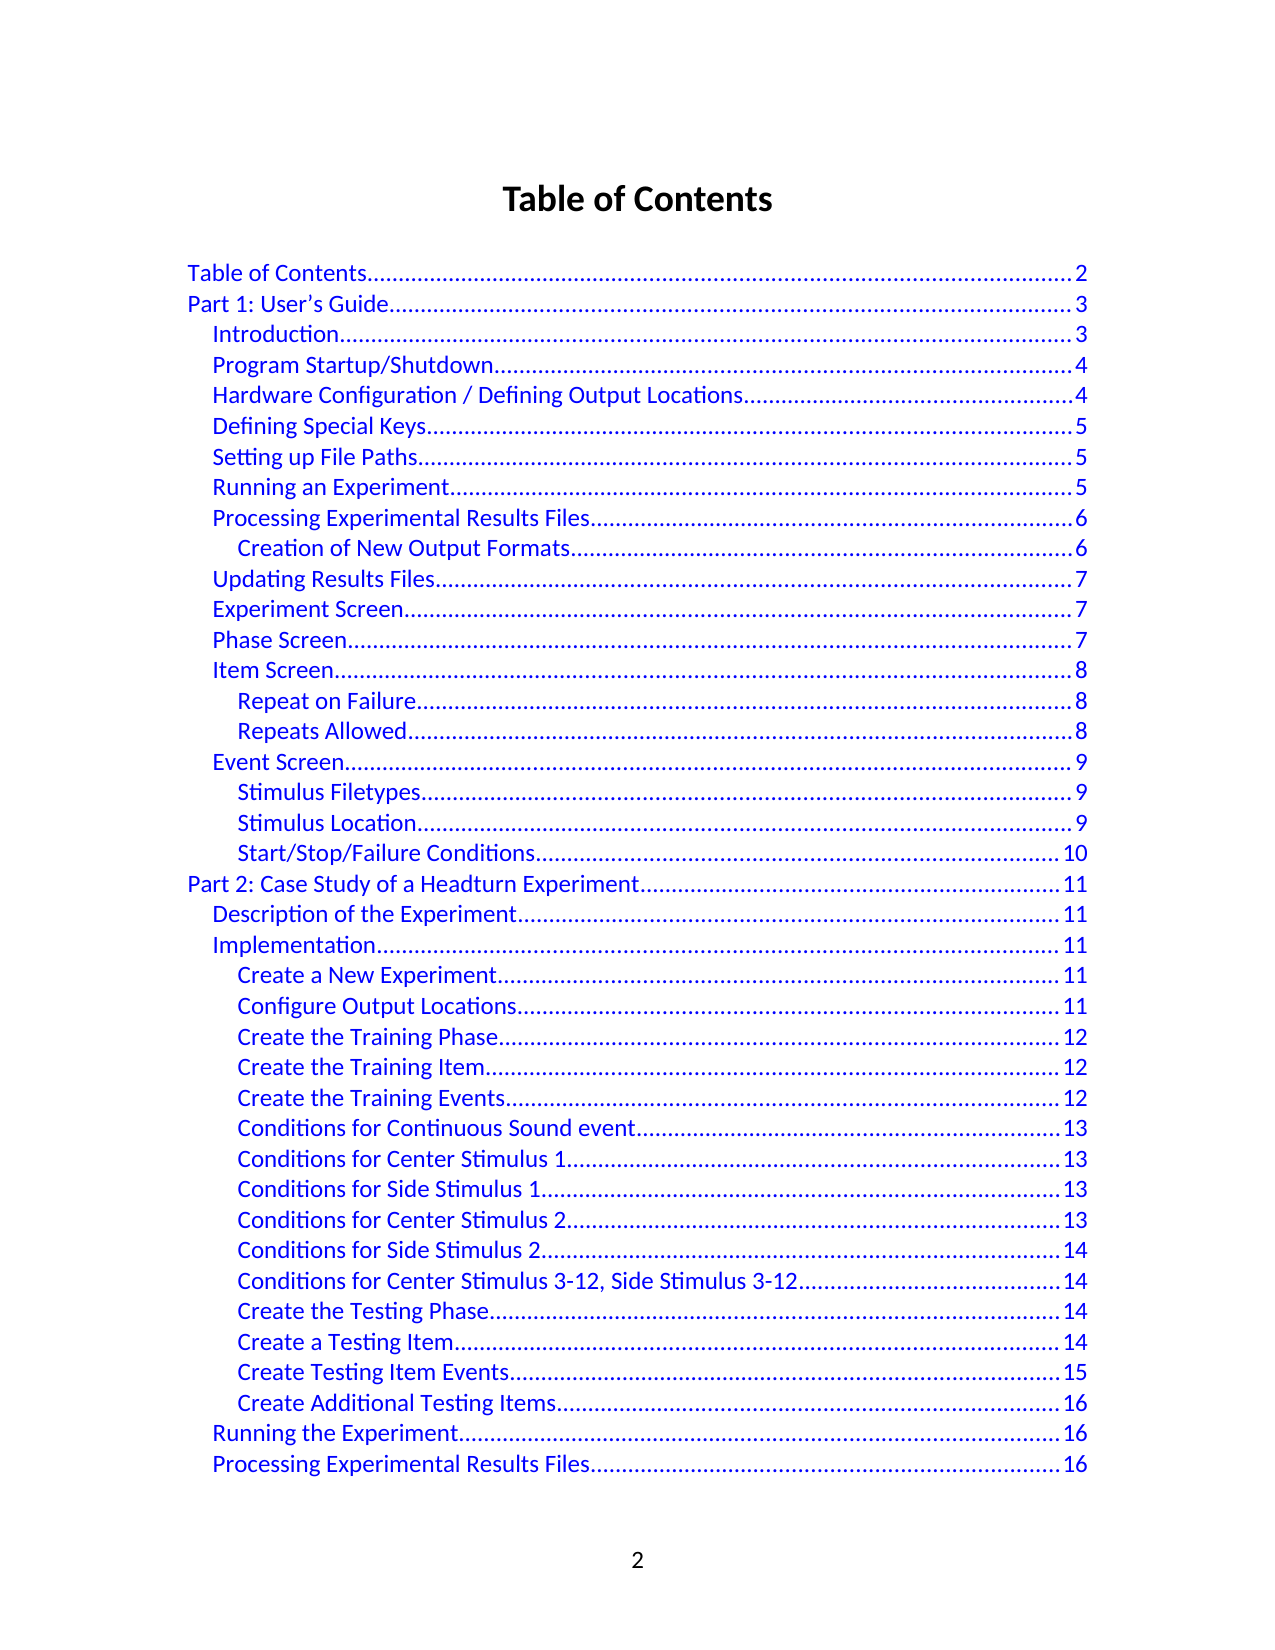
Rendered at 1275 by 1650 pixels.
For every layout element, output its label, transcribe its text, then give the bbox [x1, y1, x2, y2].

text Conditions for Center Stimulus 3-12, Side Stimulus 3-12 14 [237, 1265, 1087, 1295]
subtitle Table of Contents [187, 175, 1087, 221]
text Description of the Experiment 11 [212, 898, 1087, 929]
text Hardware Configuration / Defining Output Locations 4 [212, 380, 1087, 410]
text Create Testing Item Events 15 [237, 1356, 1087, 1387]
text Item Screen 8 [212, 654, 1087, 685]
text Phase Screen 7 [212, 624, 1087, 654]
text Part 1: User’s Guide 3 [187, 288, 1087, 319]
text Repeat on Failure 8 [237, 685, 1087, 715]
text Conditions for Side Stimulus 1 13 [237, 1173, 1087, 1204]
text Conditions for Continuous Sound event 13 [237, 1112, 1087, 1143]
text Creation of New Output Formats 6 [237, 532, 1087, 563]
text Setting up File Paths 5 [212, 441, 1087, 471]
text Program Startup/Shutdown 4 [212, 349, 1087, 380]
text Repeats Allowed 8 [237, 715, 1087, 746]
text Stimulus Location 9 [237, 807, 1087, 837]
text Experiment Screen 7 [212, 593, 1087, 624]
text Create Additional Testing Items 16 [237, 1387, 1087, 1417]
text Part 2: Case Study of a Headturn Experiment 11 [187, 868, 1087, 898]
text Introduction 3 [212, 319, 1087, 349]
text Event Screen 9 [212, 746, 1087, 776]
text Create the Training Phase 12 [237, 1021, 1087, 1051]
text Processing Experimental Results Files 6 [212, 502, 1087, 532]
text Running an Experiment 5 [212, 471, 1087, 502]
text Create a Testing Item 14 [237, 1326, 1087, 1356]
text Create the Training Events 12 [237, 1082, 1087, 1112]
text Table of Contents 2 [187, 258, 1087, 288]
text Conditions for Side Stimulus 2 14 [237, 1234, 1087, 1265]
text Conditions for Center Stimulus 2 13 [237, 1204, 1087, 1234]
text Defining Special Keys 5 [212, 410, 1087, 441]
text Stimulus Filetypes 9 [237, 776, 1087, 807]
text Conditions for Center Stimulus 1 13 [237, 1143, 1087, 1173]
text Create a New Experiment 11 [237, 959, 1087, 990]
text Running the Experiment 16 [212, 1417, 1087, 1448]
text Processing Experimental Results Files 16 [212, 1448, 1087, 1478]
text Create the Training Item 12 [237, 1051, 1087, 1082]
text Updating Results Files 7 [212, 563, 1087, 593]
text Create the Testing Phase 14 [237, 1295, 1087, 1326]
text Implementation 11 [212, 929, 1087, 959]
text Start/Stop/Failure Conditions 10 [237, 837, 1087, 868]
text Configure Output Locations 11 [237, 990, 1087, 1021]
